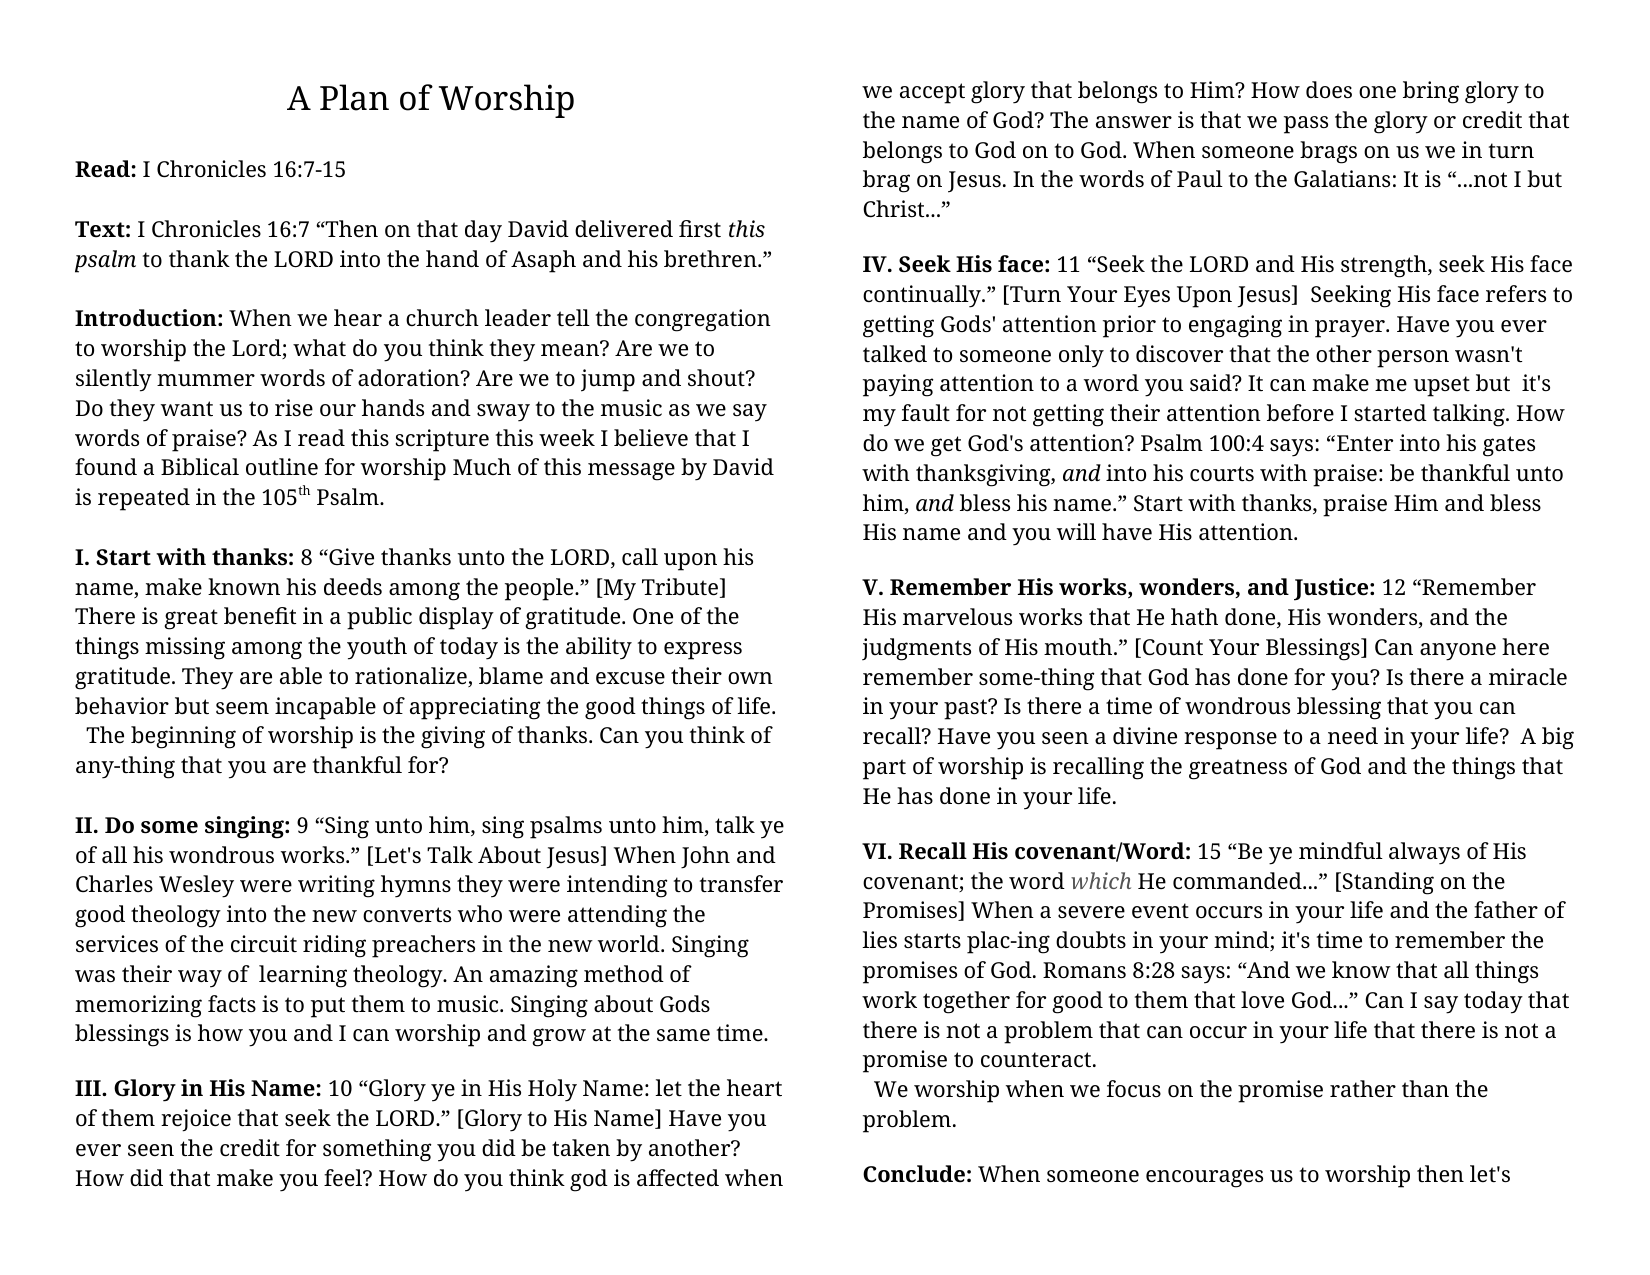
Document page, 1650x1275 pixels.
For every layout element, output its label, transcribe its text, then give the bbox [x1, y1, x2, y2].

subtitle Introduction: When we hear a church leader tell the congregation to worship the Lord; what do you think they mean? Are we to silently mummer words of adoration? Are we to jump and shout? Do they want us to rise our hands and sway to the music as we say words of praise? As I read this scripture this week I believe that I found a Biblical outline for worship Much of this message by David is repeated in the 105th Psalm. [75, 303, 787, 512]
text We worship when we focus on the promise rather than the problem. [862, 1074, 1575, 1134]
text A Plan of Worship [75, 75, 787, 120]
text VI. Recall His covenant/Word: 15 “Be ye mindful always of His covenant; the word which He commanded...” [Standing on the Promises] When a severe event occurs in your life and the father of lies starts plac-ing doubts in your mind; it's time to remember the promises of God. Romans 8:28 says: “And we know that all things work together for good to them that love God...” Can I say today that there is not a problem that can occur in your life that there is not a promise to counteract. [862, 836, 1575, 1074]
text The beginning of worship is the giving of thanks. Can you think of any-thing that you are thankful for? [75, 721, 787, 780]
text III. Glory in His Name: 10 “Glory ye in His Holy Name: let the heart of them rejoice that seek the LORD.” [Glory to His Name] Have you ever seen the credit for something you did be taken by another? How did that make you feel? How do you think god is affected when [75, 1073, 787, 1193]
text I. Start with thanks: 8 “Give thanks unto the LORD, call upon his name, make known his deeds among the people.” [My Tribute] There is great benefit in a public display of gratitude. One of the things missing among the youth of today is the ability to express gratitude. They are able to rationalize, blame and excuse their own behavior but seem incapable of appreciating the good things of life. [75, 542, 787, 721]
text Read: I Chronicles 16:7-15 [75, 154, 787, 184]
text IV. Seek His face: 11 “Seek the LORD and His strength, seek His face continually.” [Turn Your Eyes Upon Jesus] Seeking His face refers to getting Gods' attention prior to engaging in prayer. Have you ever talked to someone only to discover that the other person wasn't paying attention to a word you said? It can make me upset but it's my fault for not getting their attention before I started talking. How do we get God's attention? Psalm 100:4 says: “Enter into his gates with thanksgiving, and into his courts with praise: be thankful unto him, and bless his name.” Start with thanks, praise Him and bless His name and you will have His attention. [862, 249, 1575, 547]
text V. Remember His works, wonders, and Justice: 12 “Remember His marvelous works that He hath done, His wonders, and the judgments of His mouth.” [Count Your Blessings] Can anyone here remember some-thing that God has done for you? Is there a miracle in your past? Is there a time of wondrous blessing that you can recall? Have you seen a divine response to a need in your life? A big part of worship is recalling the greatness of God and the things that He has done in your life. [862, 572, 1575, 811]
text Conclude: When someone encourages us to worship then let's [862, 1159, 1575, 1189]
text we accept glory that belongs to Him? How does one bring glory to the name of God? The answer is that we pass the glory or credit that belongs to God on to God. When someone brags on us we in turn brag on Jesus. In the words of Paul to the Galatians: It is “...not I but Christ...” [862, 75, 1575, 224]
text II. Do some singing: 9 “Sing unto him, sing psalms unto him, talk ye of all his wondrous works.” [Let's Talk About Jesus] When John and Charles Wesley were writing hymns they were intending to transfer good theology into the new converts who were attending the services of the circuit riding preachers in the new world. Singing was their way of learning theology. An amazing method of memorizing facts is to put them to music. Singing about Gods blessings is how you and I can worship and grow at the same time. [75, 810, 787, 1048]
text Text: I Chronicles 16:7 “Then on that day David delivered first this psalm to thank the LORD into the hand of Asaph and his brethren.” [75, 214, 787, 274]
